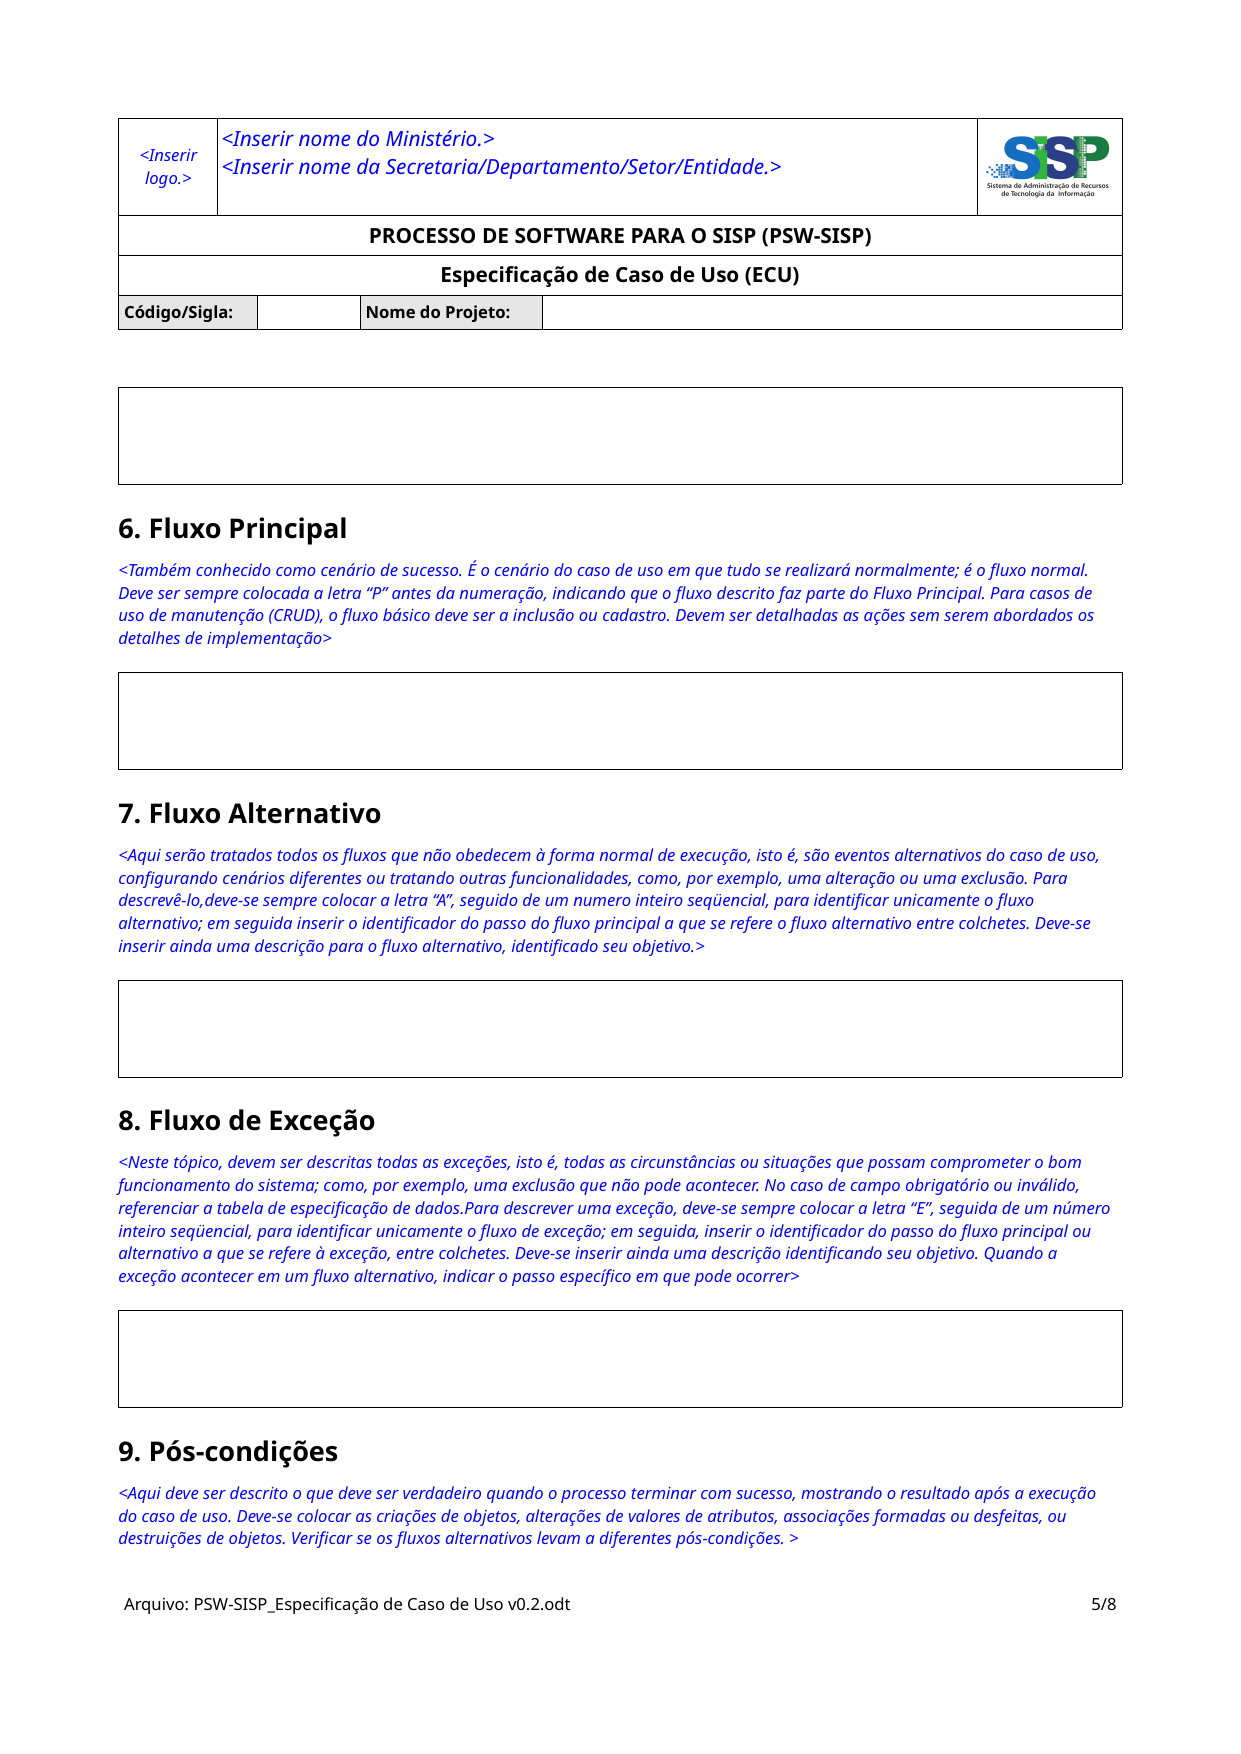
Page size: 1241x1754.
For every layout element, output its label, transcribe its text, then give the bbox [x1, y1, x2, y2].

table_header [119, 673, 1122, 769]
table_header [119, 1311, 1122, 1407]
subtitle 7. Fluxo Alternativo [118, 794, 1122, 831]
subtitle 9. Pós-condições [118, 1432, 1122, 1469]
table_header [119, 981, 1122, 1077]
table_header [119, 388, 1122, 484]
text <Também conhecido como cenário de sucesso. É o cenário do caso de uso em que tudo se realizará normalmente; é o fluxo normal. Deve ser sempre colocada a letra “P” antes da numeração, indicando que o fluxo descrito faz parte do Fluxo Principal. Para casos de uso de manutenção (CRUD), o fluxo básico deve ser a inclusão ou cadastro. Devem ser detalhadas as ações sem serem abordados os detalhes de implementação> [118, 559, 1122, 649]
text <Aqui serão tratados todos os fluxos que não obedecem à forma normal de execução, isto é, são eventos alternativos do caso de uso, configurando cenários diferentes ou tratando outras funcionalidades, como, por exemplo, uma alteração ou uma exclusão. Para descrevê-lo,deve-se sempre colocar a letra “A”, seguido de um numero inteiro seqüencial, para identificar unicamente o fluxo alternativo; em seguida inserir o identificador do passo do fluxo principal a que se refere o fluxo alternativo entre colchetes. Deve-se inserir ainda uma descrição para o fluxo alternativo, identificado seu objetivo.> [118, 843, 1122, 957]
subtitle 6. Fluxo Principal [118, 509, 1122, 546]
subtitle 8. Fluxo de Exceção [118, 1102, 1122, 1139]
text <Neste tópico, devem ser descritas todas as exceções, isto é, todas as circunstâncias ou situações que possam comprometer o bom funcionamento do sistema; como, por exemplo, uma exclusão que não pode acontecer. No caso de campo obrigatório ou inválido, referenciar a tabela de especificação de dados.Para descrever uma exceção, deve-se sempre colocar a letra “E”, seguida de um número inteiro seqüencial, para identificar unicamente o fluxo de exceção; em seguida, inserir o identificador do passo do fluxo principal ou alternativo a que se refere à exceção, entre colchetes. Deve-se inserir ainda uma descrição identificando seu objetivo. Quando a exceção acontecer em um fluxo alternativo, indicar o passo específico em que pode ocorrer> [118, 1151, 1122, 1287]
picture [986, 135, 1113, 198]
text <Aqui deve ser descrito o que deve ser verdadeiro quando o processo terminar com sucesso, mostrando o resultado após a execução do caso de uso. Deve-se colocar as criações de objetos, alterações de valores de atributos, associações formadas ou desfeitas, ou destruições de objetos. Verificar se os fluxos alternativos levam a diferentes pós-condições. > [118, 1481, 1122, 1549]
